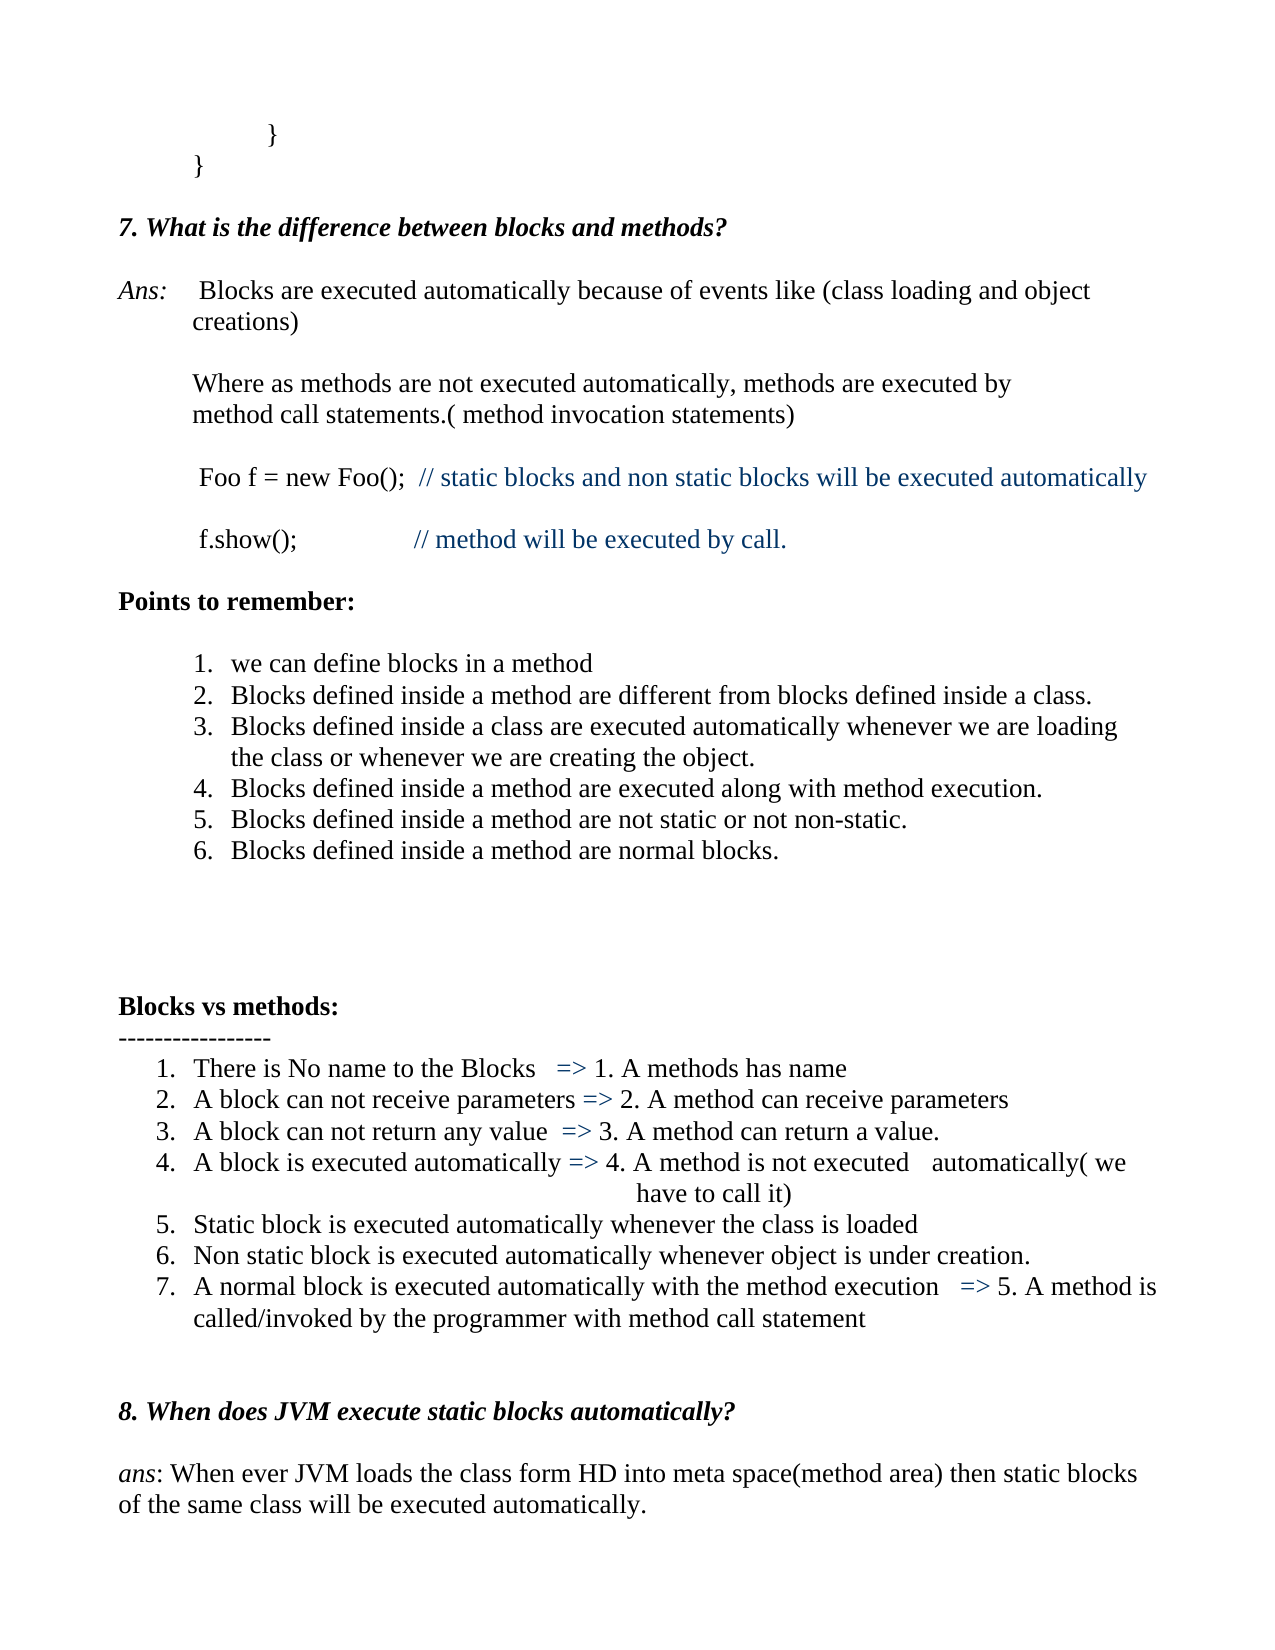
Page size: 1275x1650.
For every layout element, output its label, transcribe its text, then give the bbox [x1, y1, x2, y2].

list A block can not return any value => 3. A method can return a value. [156, 1115, 1157, 1146]
text ans: When ever JVM loads the class form HD into meta space(method area) then static blocks of the same class will be executed automatically. [118, 1457, 1157, 1520]
text 7. What is the difference between blocks and methods? [118, 212, 1157, 243]
text 8. When does JVM execute static blocks automatically? [118, 1395, 1157, 1426]
text f.show(); // method will be executed by call. [118, 523, 1157, 554]
text } [118, 118, 1157, 149]
list There is No name to the Blocks => 1. A methods has name [156, 1052, 1157, 1084]
list A block is executed automatically => 4. A method is not executed automatically( we have to call it) [156, 1146, 1157, 1208]
list A normal block is executed automatically with the method execution => 5. A method is called/invoked by the programmer with method call statement [156, 1271, 1157, 1333]
list Blocks defined inside a method are executed along with method execution. [193, 772, 1157, 803]
list Blocks defined inside a method are different from blocks defined inside a class. [193, 679, 1157, 710]
text } [118, 149, 1157, 180]
list Non static block is executed automatically whenever object is under creation. [156, 1239, 1157, 1271]
text Ans: Blocks are executed automatically because of events like (class loading and object creations) [118, 274, 1157, 336]
text Where as methods are not executed automatically, methods are executed by method call statements.( method invocation statements) [118, 367, 1157, 429]
list Blocks defined inside a method are not static or not non-static. [193, 803, 1157, 834]
text Blocks vs methods: [118, 990, 1157, 1021]
text ----------------- [118, 1021, 1157, 1052]
text Foo f = new Foo(); // static blocks and non static blocks will be executed automatically [118, 461, 1157, 492]
text Points to remember: [118, 585, 1157, 616]
list A block can not receive parameters => 2. A method can receive parameters [156, 1084, 1157, 1115]
list we can define blocks in a method [193, 648, 1157, 679]
list Blocks defined inside a method are normal blocks. [193, 834, 1157, 866]
list Static block is executed automatically whenever the class is loaded [156, 1208, 1157, 1239]
list Blocks defined inside a class are executed automatically whenever we are loading the class or whenever we are creating the object. [193, 710, 1157, 772]
